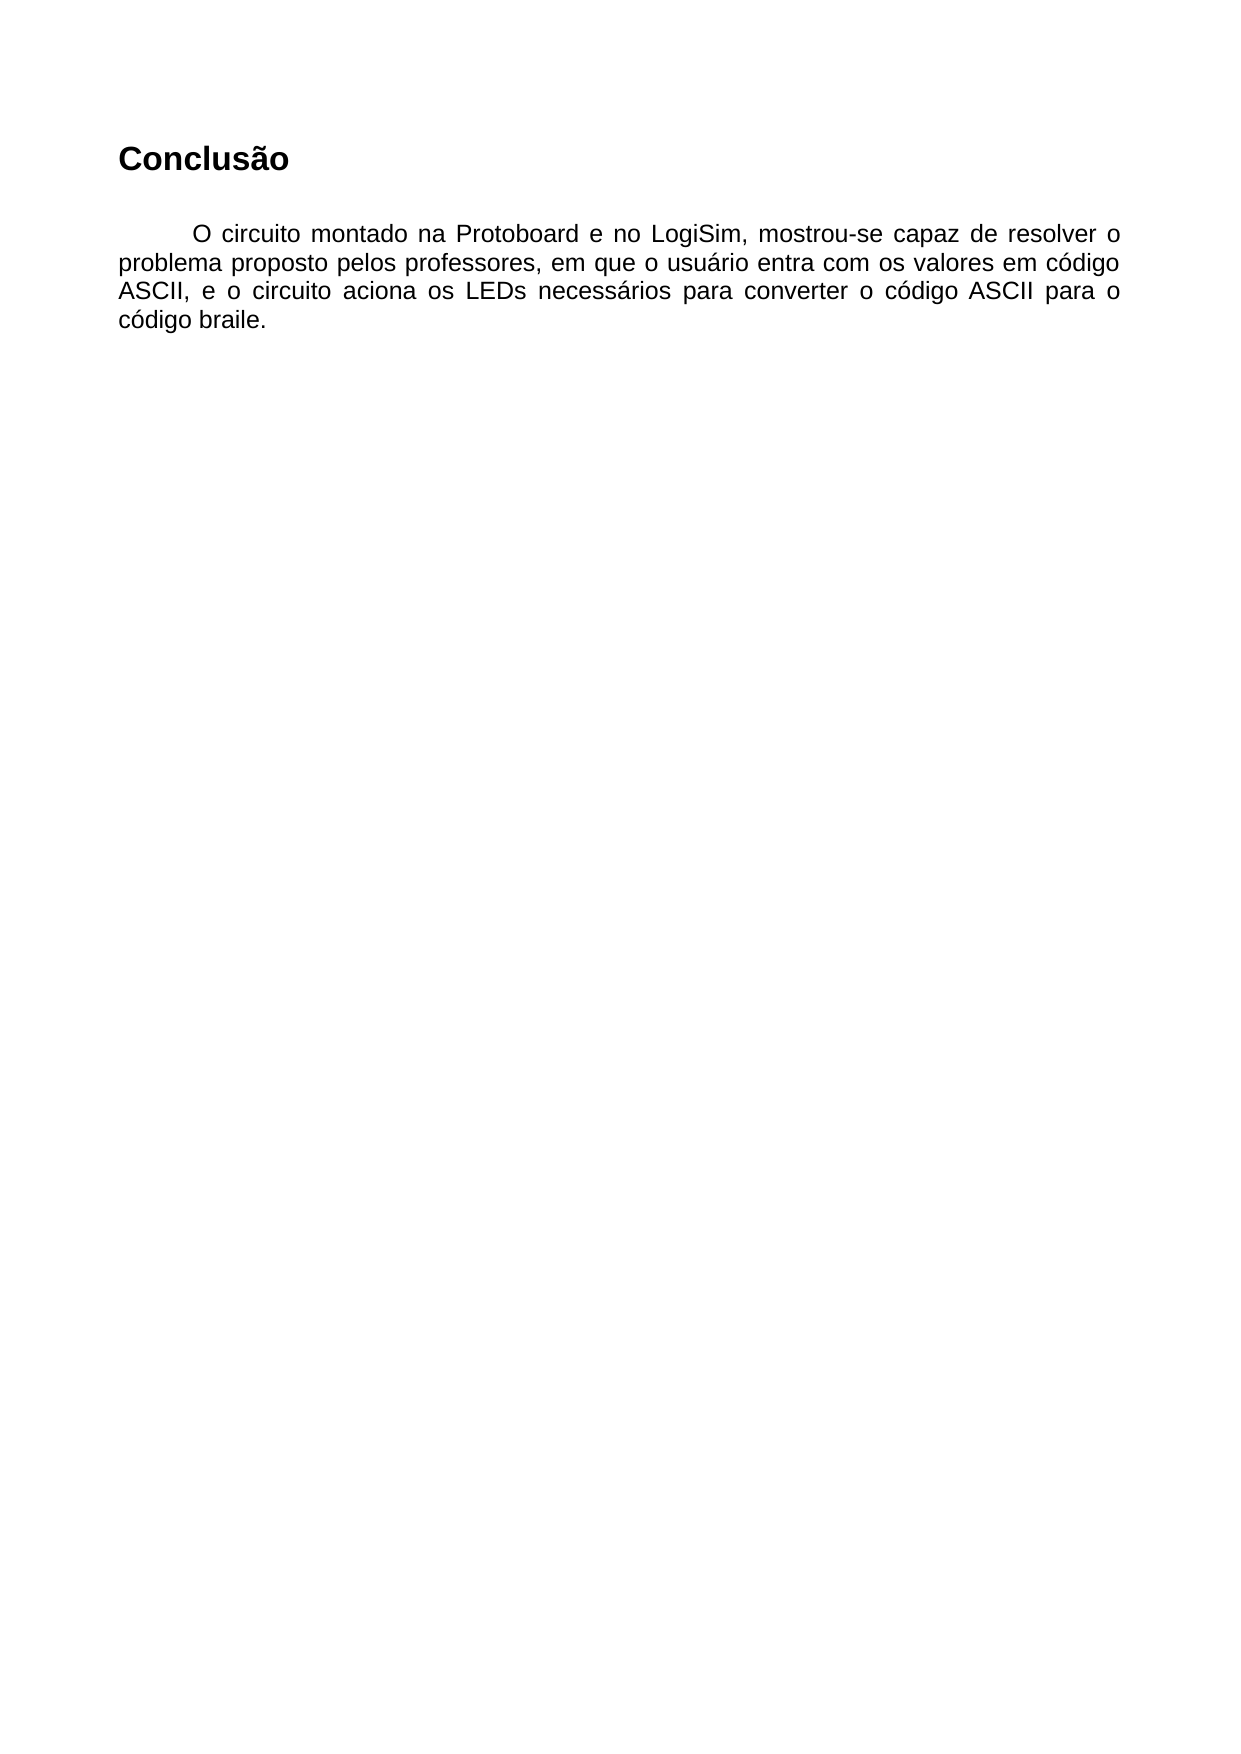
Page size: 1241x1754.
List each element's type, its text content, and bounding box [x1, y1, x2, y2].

text O circuito montado na Protoboard e no LogiSim, mostrou-se capaz de resolver o problema proposto pelos professores, em que o usuário entra com os valores em código ASCII, e o circuito aciona os LEDs necessários para converter o código ASCII para o código braile. [118, 219, 1122, 334]
subtitle Conclusão [118, 139, 1122, 178]
